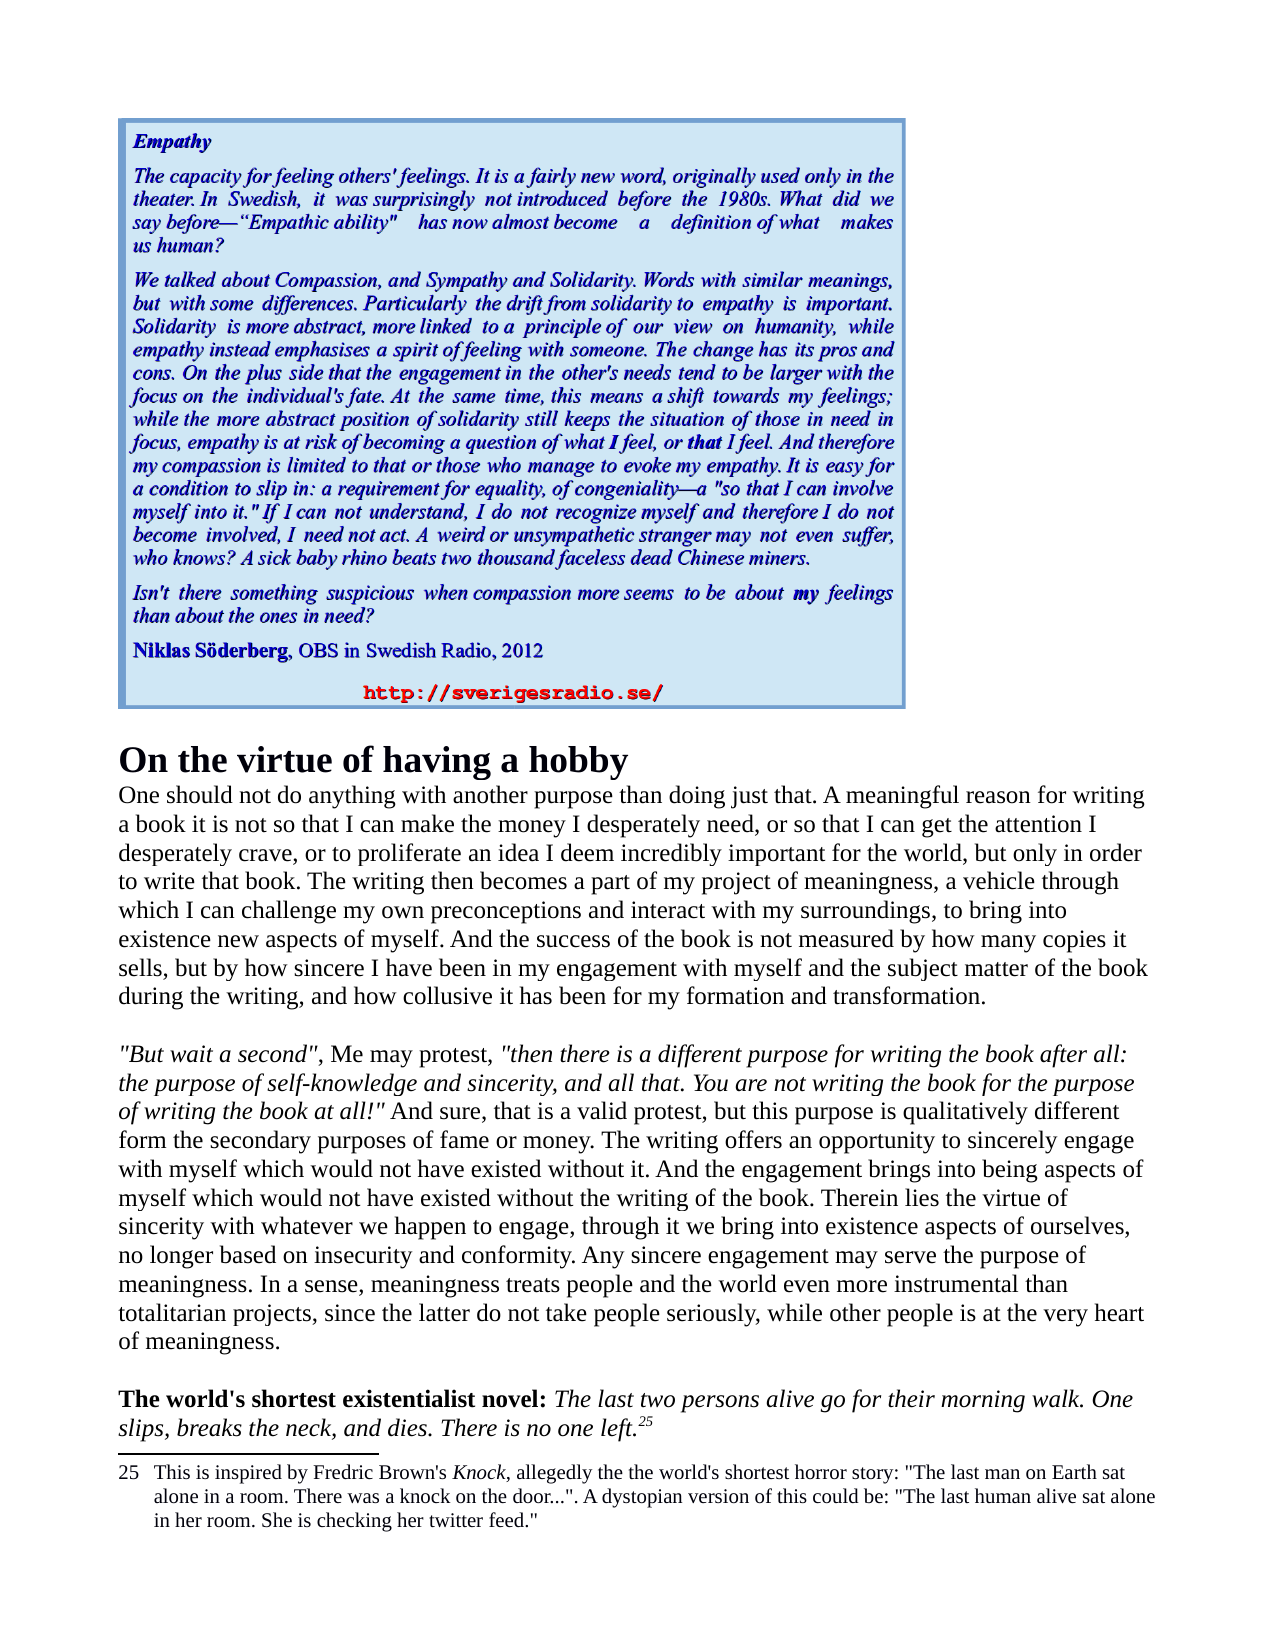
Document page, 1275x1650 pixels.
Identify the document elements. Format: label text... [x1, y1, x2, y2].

text One should not do anything with another purpose than doing just that. A meaningful reason for writing a book it is not so that I can make the money I desperately need, or so that I can get the attention I desperately crave, or to proliferate an idea I deem incredibly important for the world, but only in order to write that book. The writing then becomes a part of my project of meaningness, a vehicle through which I can challenge my own preconceptions and interact with my surroundings, to bring into existence new aspects of myself. And the success of the book is not measured by how many copies it sells, but by how sincere I have been in my engagement with myself and the subject matter of the book during the writing, and how collusive it has been for my formation and transformation. [118, 780, 1157, 1010]
text "But wait a second", Me may protest, "then there is a different purpose for writing the book after all: the purpose of self-knowledge and sincerity, and all that. You are not writing the book for the purpose of writing the book at all!" And sure, that is a valid protest, but this purpose is qualitatively different form the secondary purposes of fame or money. The writing offers an opportunity to sincerely engage with myself which would not have existed without it. And the engagement brings into being aspects of myself which would not have existed without the writing of the book. Therein lies the virtue of sincerity with whatever we happen to engage, through it we bring into existence aspects of ourselves, no longer based on insecurity and conformity. Any sincere engagement may serve the purpose of meaningness. In a sense, meaningness treats people and the world even more instrumental than totalitarian projects, since the latter do not take people seriously, while other people is at the very heart of meaningness. [118, 1039, 1157, 1355]
text This is inspired by Fredric Brown's Knock, allegedly the the world's shortest horror story: "The last man on Earth sat alone in a room. There was a knock on the door...". A dystopian version of this could be: "The last human alive sat alone in her room. She is checking her twitter feed." [118, 1460, 1157, 1532]
text The world's shortest existentialist novel: The last two persons alive go for their morning walk. One slips, breaks the neck, and dies. There is no one left. [118, 1384, 1157, 1441]
picture [118, 118, 906, 709]
subtitle On the virtue of having a hobby [118, 737, 1157, 780]
